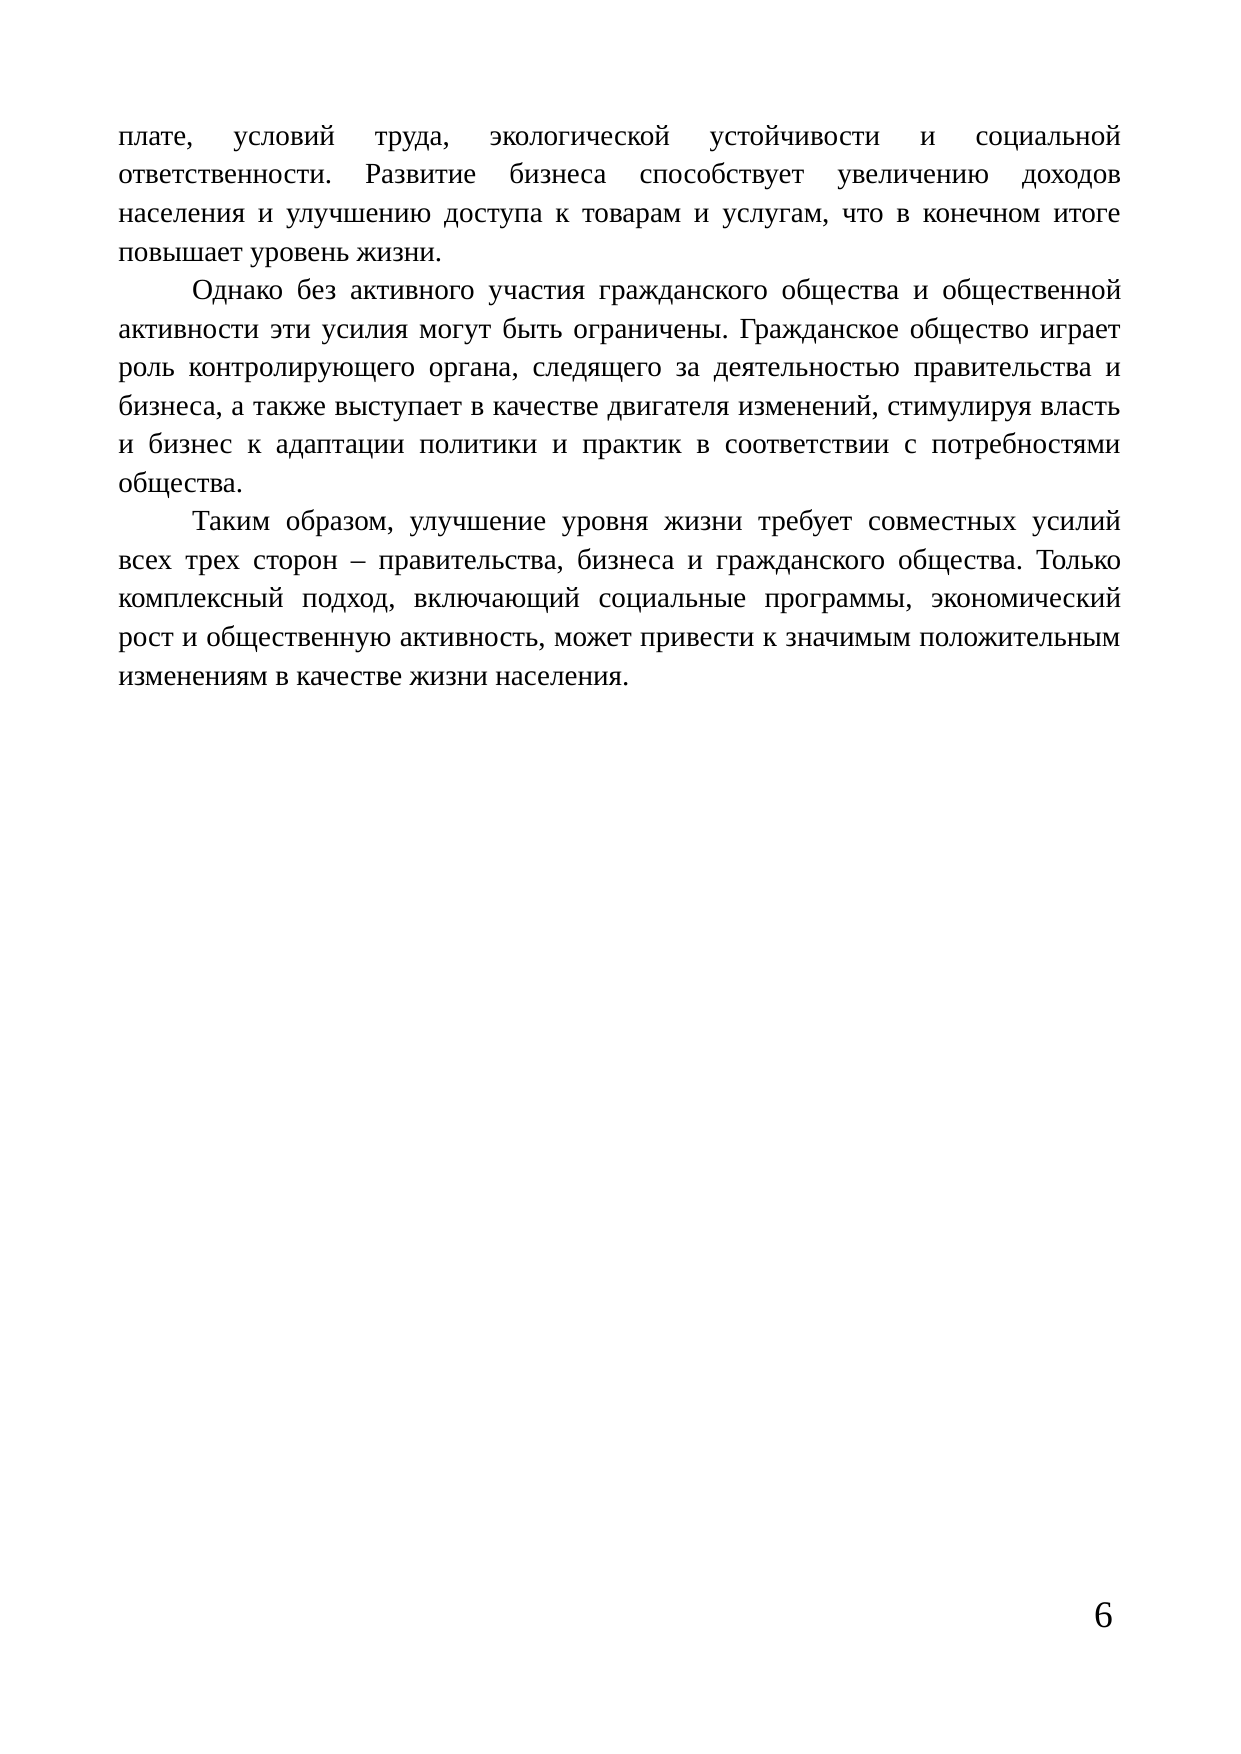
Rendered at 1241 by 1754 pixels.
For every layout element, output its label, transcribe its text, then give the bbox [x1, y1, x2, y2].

text Однако без активного участия гражданского общества и общественной активности эти усилия могут быть ограничены. Гражданское общество играет роль контролирующего органа, следящего за деятельностью правительства и бизнеса, а также выступает в качестве двигателя изменений, стимулируя власть и бизнес к адаптации политики и практик в соответствии с потребностями общества. [118, 272, 1122, 498]
text плате, условий труда, экологической устойчивости и социальной ответственности. Развитие бизнеса способствует увеличению доходов населения и улучшению доступа к товарам и услугам, что в конечном итоге повышает уровень жизни. [118, 118, 1122, 267]
text Таким образом, улучшение уровня жизни требует совместных усилий всех трех сторон – правительства, бизнеса и гражданского общества. Только комплексный подход, включающий социальные программы, экономический рост и общественную активность, может привести к значимым положительным изменениям в качестве жизни населения. [118, 503, 1122, 691]
